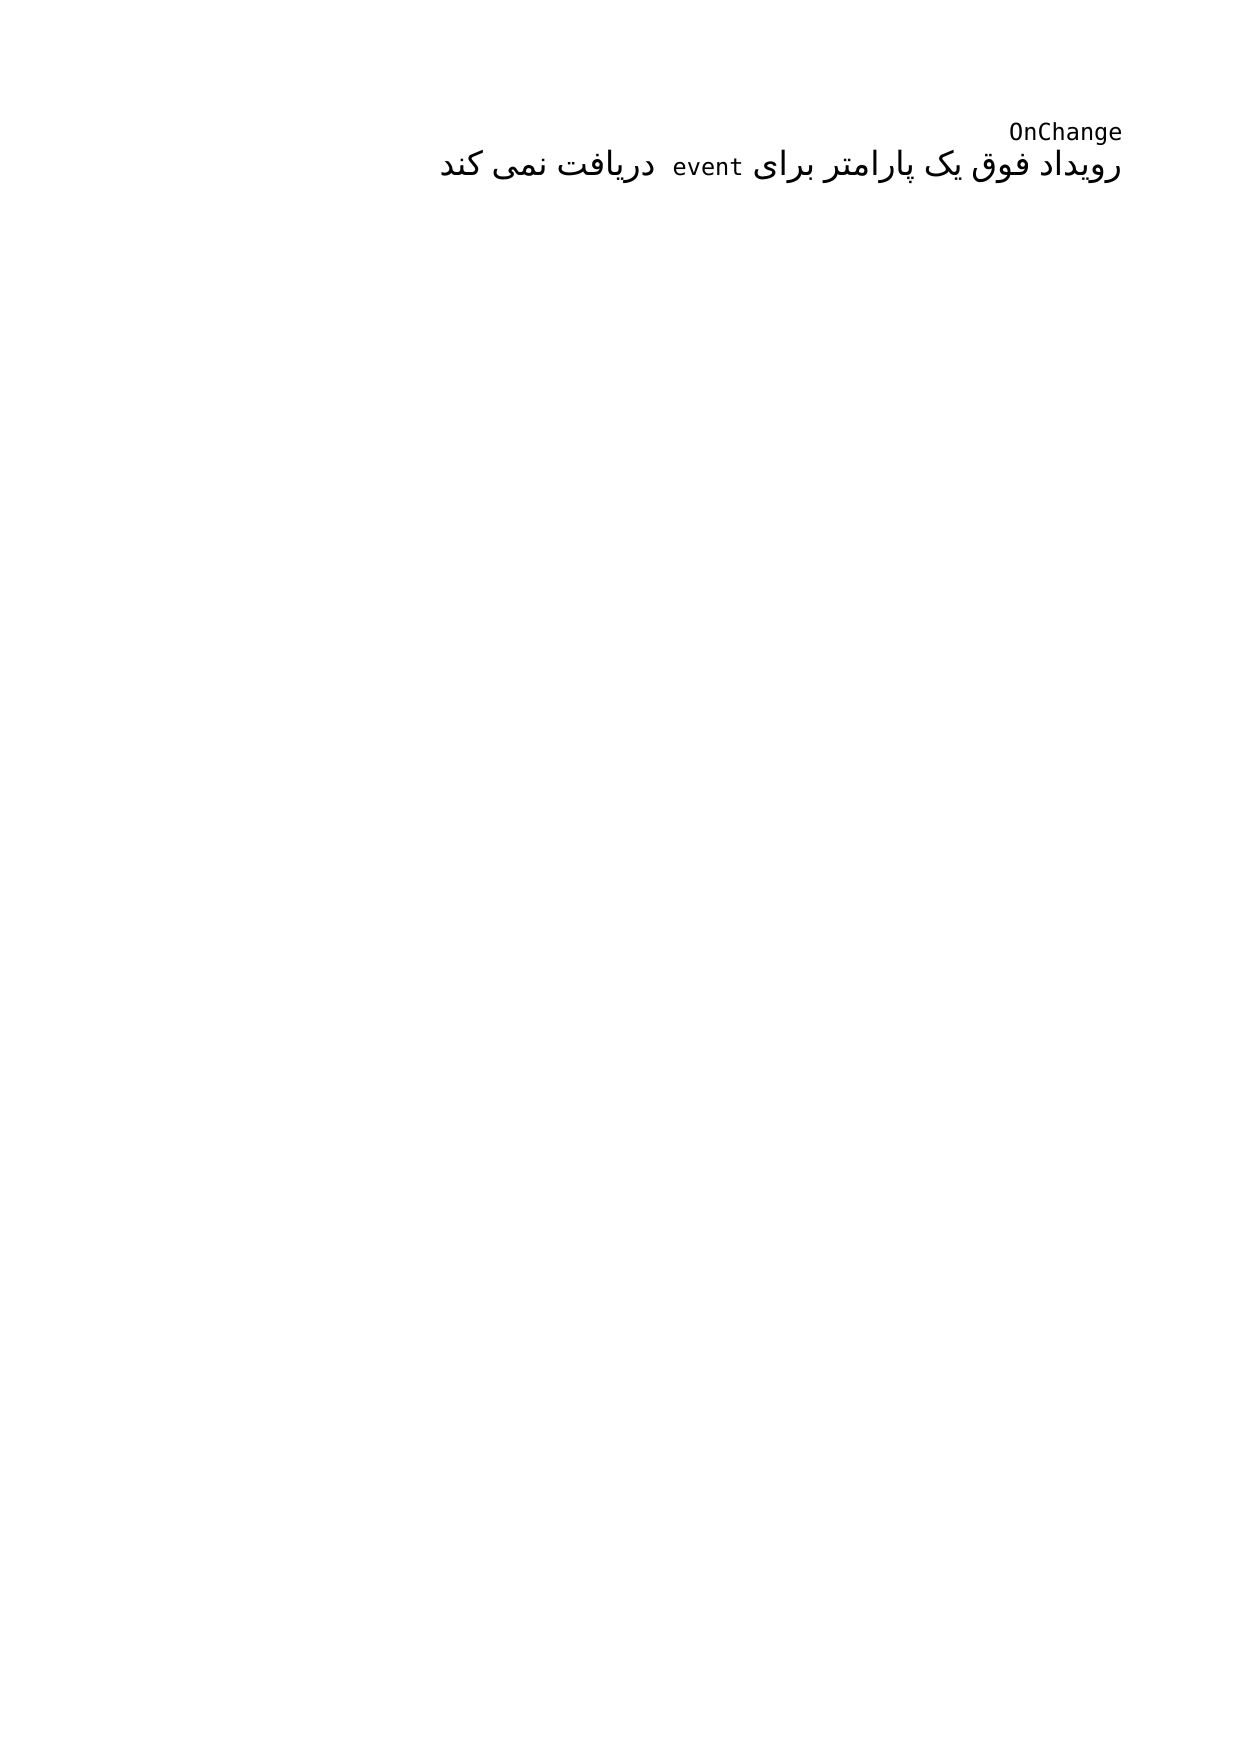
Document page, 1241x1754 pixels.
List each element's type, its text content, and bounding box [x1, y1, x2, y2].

text OnChange [118, 118, 1122, 146]
text رویداد فوق یک پارامتر برای event دریافت نمی کند [118, 146, 1122, 189]
